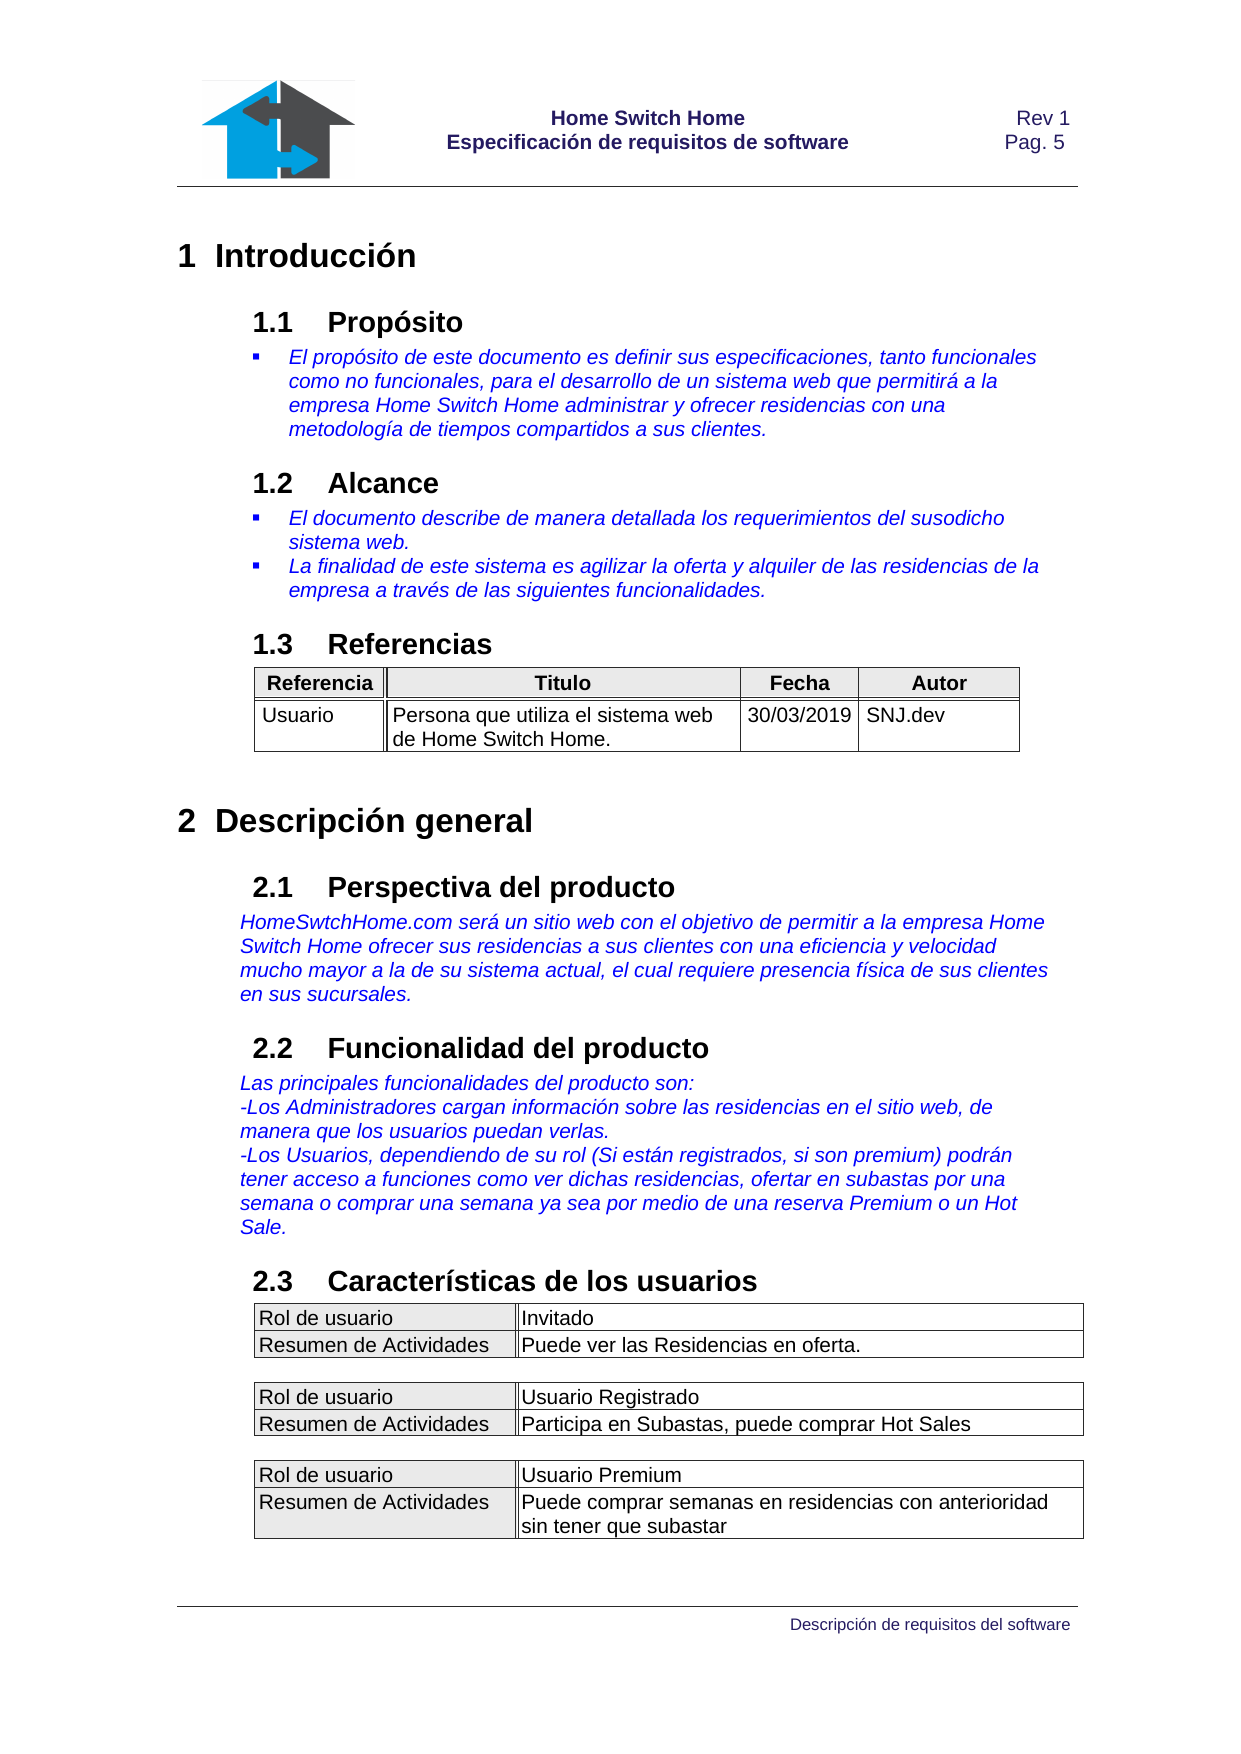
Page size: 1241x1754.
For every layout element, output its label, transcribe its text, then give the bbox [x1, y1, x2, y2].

table_header Referencia [255, 668, 383, 696]
table_header Titulo [388, 668, 740, 696]
table_cell SNJ.dev [859, 701, 1019, 751]
subtitle Características de los usuarios [252, 1263, 1063, 1297]
table_cell Resumen de Actividades [255, 1331, 515, 1357]
table_cell 30/03/2019 [741, 701, 858, 751]
subtitle Referencias [252, 627, 1063, 661]
table_cell Puede ver las Residencias en oferta. [519, 1331, 1083, 1357]
table_header Rol de usuario [255, 1461, 515, 1487]
table_header Autor [859, 668, 1019, 696]
table_header Rol de usuario [255, 1383, 515, 1409]
table_cell Participa en Subastas, puede comprar Hot Sales [519, 1410, 1083, 1435]
text -Los Usuarios, dependiendo de su rol (Si están registrados, si son premium) podrán tener acceso a funciones como ver dichas residencias, ofertar en subastas por una semana o comprar una semana ya sea por medio de una reserva Premium o un Hot Sale. [240, 1143, 1063, 1238]
text HomeSwtchHome.com será un sitio web con el objetivo de permitir a la empresa Home Switch Home ofrecer sus residencias a sus clientes con una eficiencia y velocidad mucho mayor a la de su sistema actual, el cual requiere presencia física de sus clientes en sus sucursales. [240, 910, 1063, 1006]
text -Los Administradores cargan información sobre las residencias en el sitio web, de manera que los usuarios puedan verlas. [240, 1095, 1063, 1143]
list El documento describe de manera detallada los requerimientos del susodicho sistema web. [251, 506, 1063, 554]
table_header Invitado [519, 1304, 1083, 1330]
list El propósito de este documento es definir sus especificaciones, tanto funcionales como no funcionales, para el desarrollo de un sistema web que permitirá a la empresa Home Switch Home administrar y ofrecer residencias con una metodología de tiempos compartidos a sus clientes. [251, 345, 1063, 441]
table_header Rol de usuario [255, 1304, 515, 1330]
table_header Usuario Premium [519, 1461, 1083, 1487]
table_header Fecha [741, 668, 858, 696]
table_cell Usuario [255, 701, 383, 751]
subtitle Descripción general [177, 801, 1063, 839]
subtitle Funcionalidad del producto [252, 1031, 1063, 1064]
subtitle Introducción [177, 236, 1063, 274]
table_cell Resumen de Actividades [255, 1410, 515, 1435]
table_cell Resumen de Actividades [255, 1488, 515, 1538]
subtitle Propósito [252, 305, 1063, 339]
text Las principales funcionalidades del producto son: [240, 1071, 1063, 1095]
subtitle Perspectiva del producto [252, 870, 1063, 904]
subtitle Alcance [252, 466, 1063, 500]
table_cell Persona que utiliza el sistema web de Home Switch Home. [388, 701, 740, 751]
table_header Usuario Registrado [519, 1383, 1083, 1409]
table_cell Puede comprar semanas en residencias con anterioridad sin tener que subastar [519, 1488, 1083, 1538]
list La finalidad de este sistema es agilizar la oferta y alquiler de las residencias de la empresa a través de las siguientes funcionalidades. [251, 554, 1063, 602]
